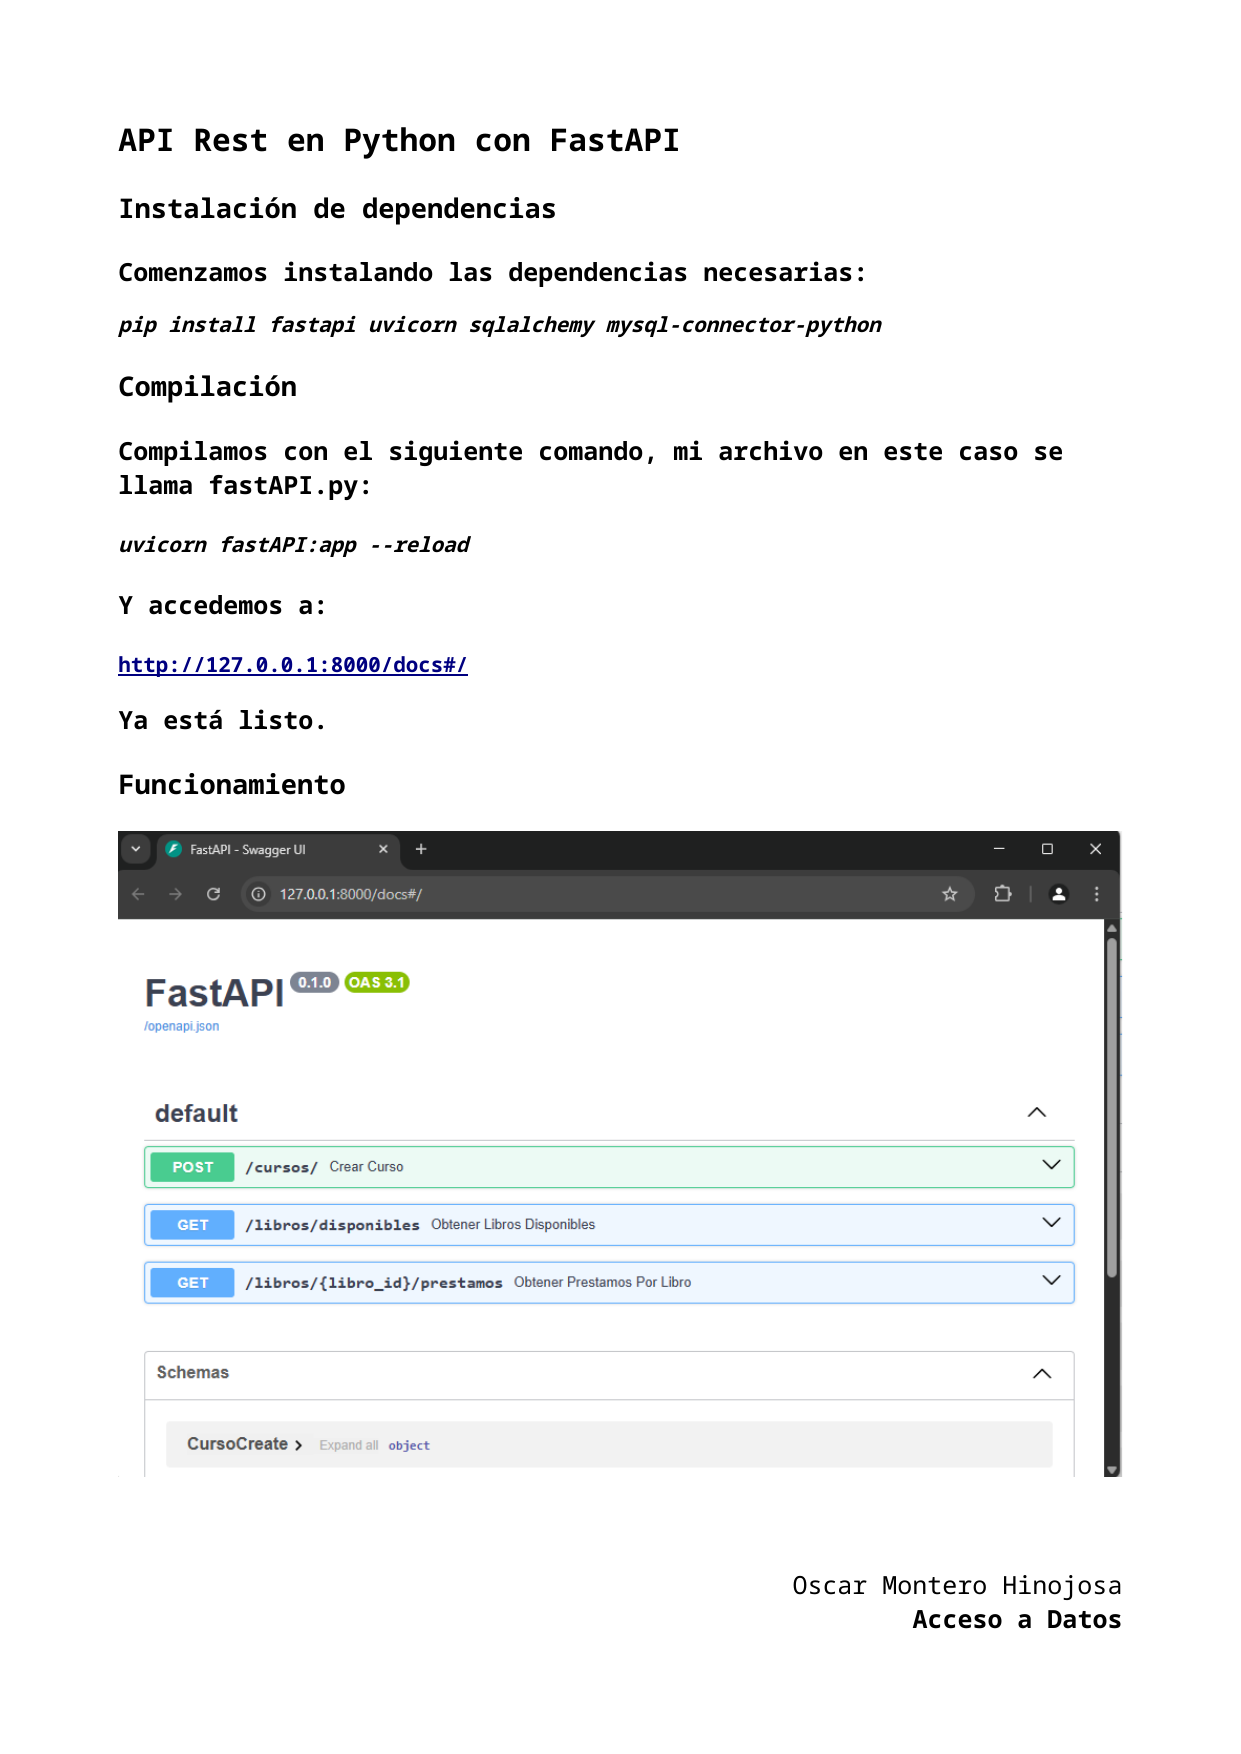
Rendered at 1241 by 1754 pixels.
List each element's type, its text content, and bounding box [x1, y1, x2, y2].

text Ya está listo. [118, 703, 1122, 737]
text Compilamos con el siguiente comando, mi archivo en este caso se llama fastAPI.py: [118, 433, 1122, 501]
picture [118, 831, 1123, 1477]
text Comenzamos instalando las dependencias necesarias: [118, 255, 1122, 289]
text API Rest en Python con FastAPI [118, 118, 1122, 161]
text http://127.0.0.1:8000/docs#/ [118, 650, 1122, 678]
text pip install fastapi uvicorn sqlalchemy mysql-connector-python [118, 310, 1122, 339]
text Instalación de dependencias [118, 189, 1122, 226]
text Funcionamiento [118, 765, 1122, 802]
text Y accedemos a: [118, 587, 1122, 621]
text uvicorn fastAPI:app --reload [118, 530, 1122, 558]
text Compilación [118, 368, 1122, 404]
